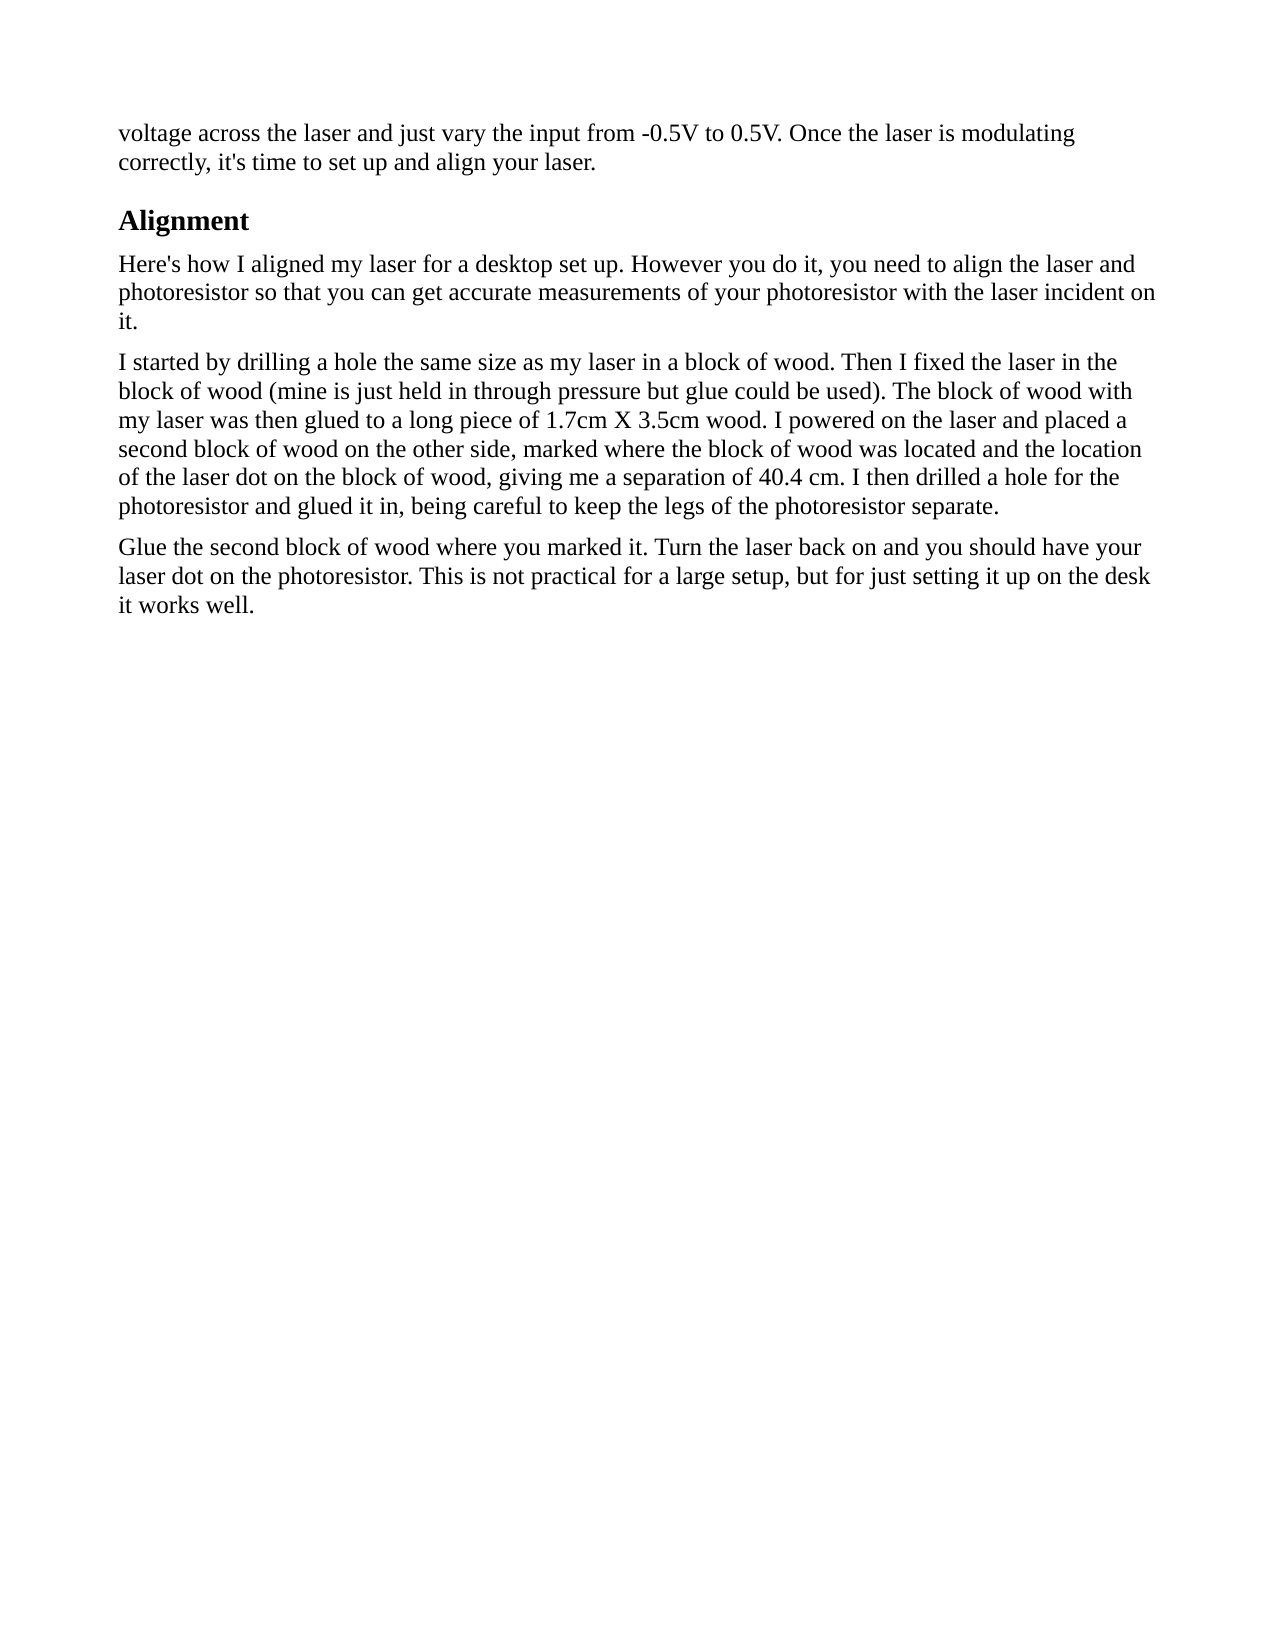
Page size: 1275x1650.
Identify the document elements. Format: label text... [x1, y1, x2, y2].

text Here's how I aligned my laser for a desktop set up. However you do it, you need to align the laser and photoresistor so that you can get accurate measurements of your photoresistor with the laser incident on it. [118, 249, 1157, 335]
subtitle Alignment [118, 203, 1157, 236]
text Glue the second block of wood where you marked it. Turn the laser back on and you should have your laser dot on the photoresistor. This is not practical for a large setup, but for just setting it up on the desk it works well. [118, 532, 1157, 619]
text voltage across the laser and just vary the input from -0.5V to 0.5V. Once the laser is modulating correctly, it's time to set up and align your laser. [118, 118, 1157, 176]
text I started by drilling a hole the same size as my laser in a block of wood. Then I fixed the laser in the block of wood (mine is just held in through pressure but glue could be used). The block of wood with my laser was then glued to a long piece of 1.7cm X 3.5cm wood. I powered on the laser and placed a second block of wood on the other side, marked where the block of wood was located and the location of the laser dot on the block of wood, giving me a separation of 40.4 cm. I then drilled a hole for the photoresistor and glued it in, being careful to keep the legs of the photoresistor separate. [118, 347, 1157, 520]
